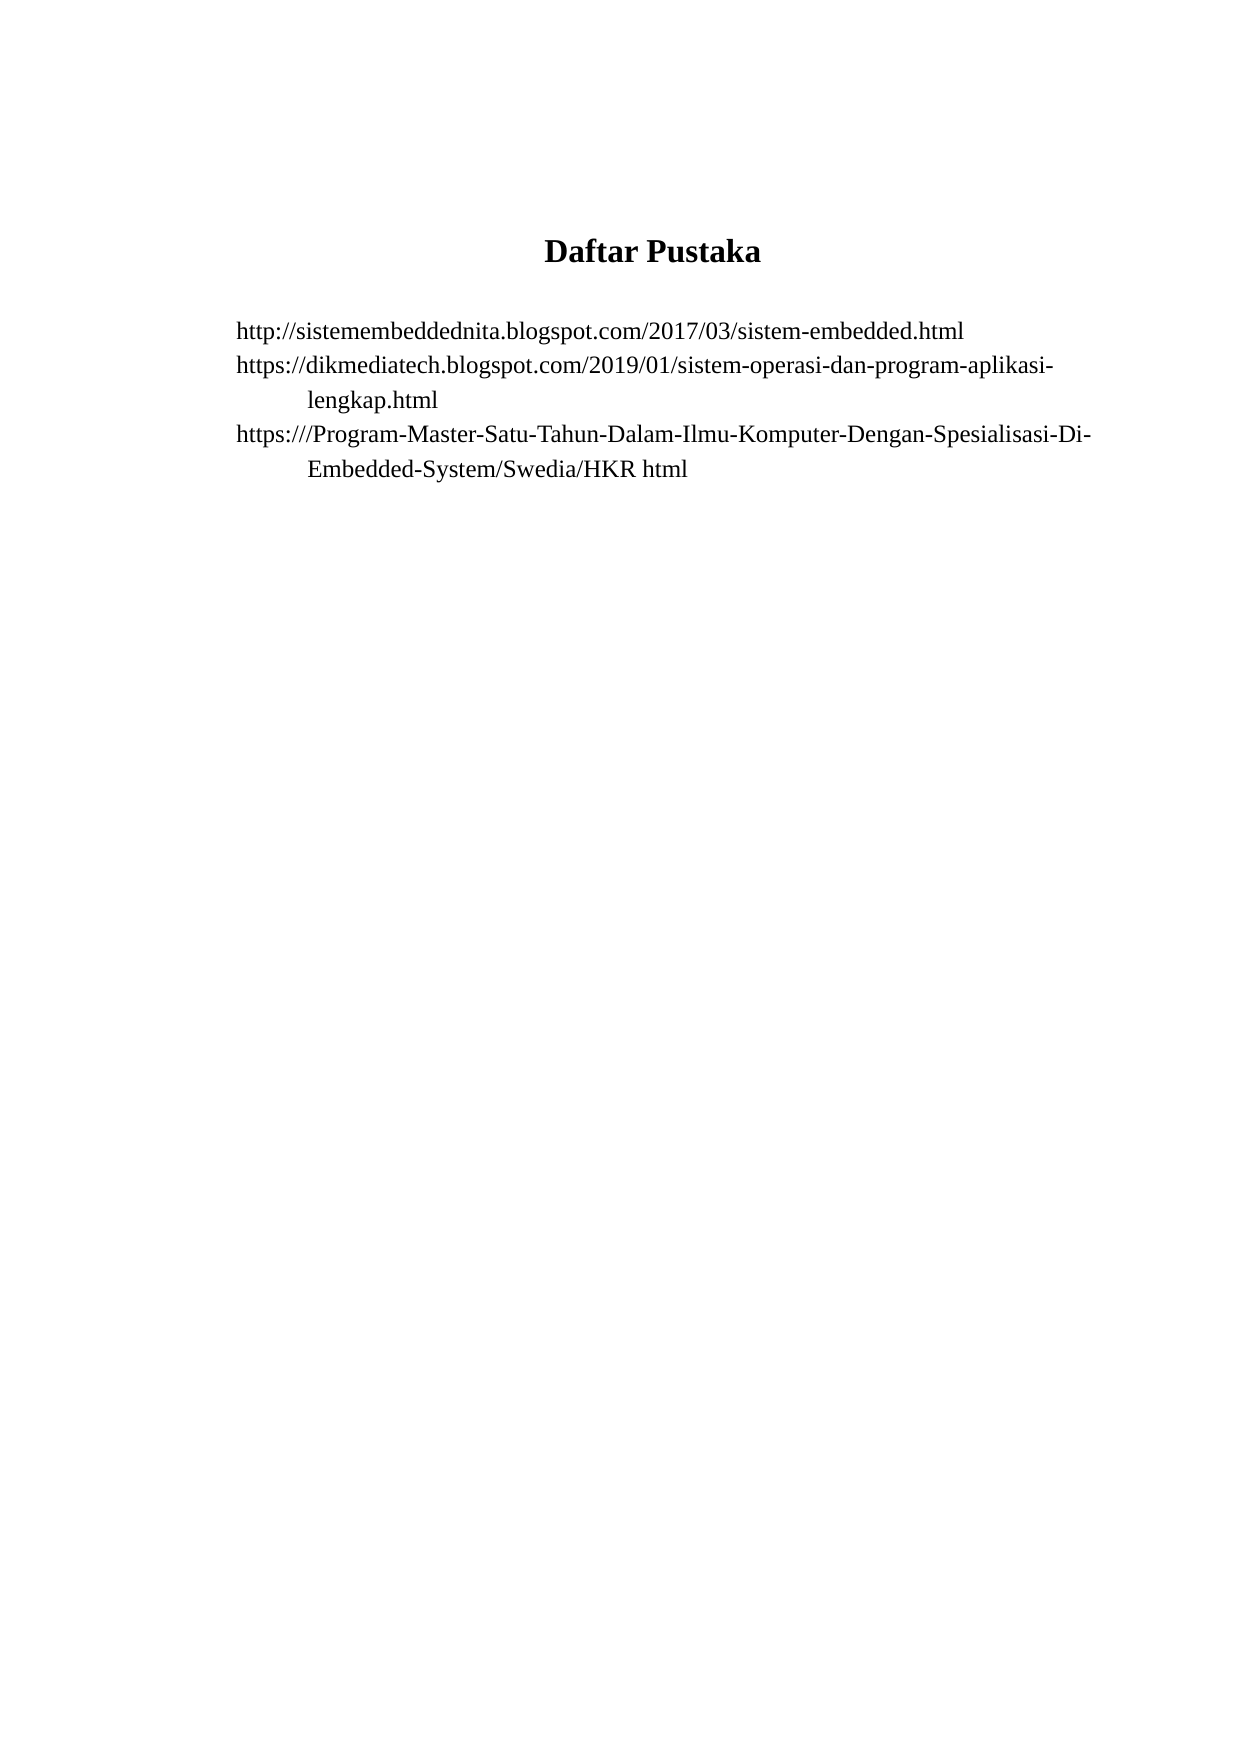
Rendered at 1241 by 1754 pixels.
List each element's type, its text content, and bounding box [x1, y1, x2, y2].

text https:///Program-Master-Satu-Tahun-Dalam-Ilmu-Komputer-Dengan-Spesialisasi-Di-Embedded-System/Swedia/HKR html [236, 419, 1093, 483]
text https://dikmediatech.blogspot.com/2019/01/sistem-operasi-dan-program-aplikasi-lengkap.html [236, 351, 1093, 414]
subtitle Daftar Pustaka [177, 231, 1093, 269]
text http://sistemembeddednita.blogspot.com/2017/03/sistem-embedded.html [236, 316, 1093, 345]
